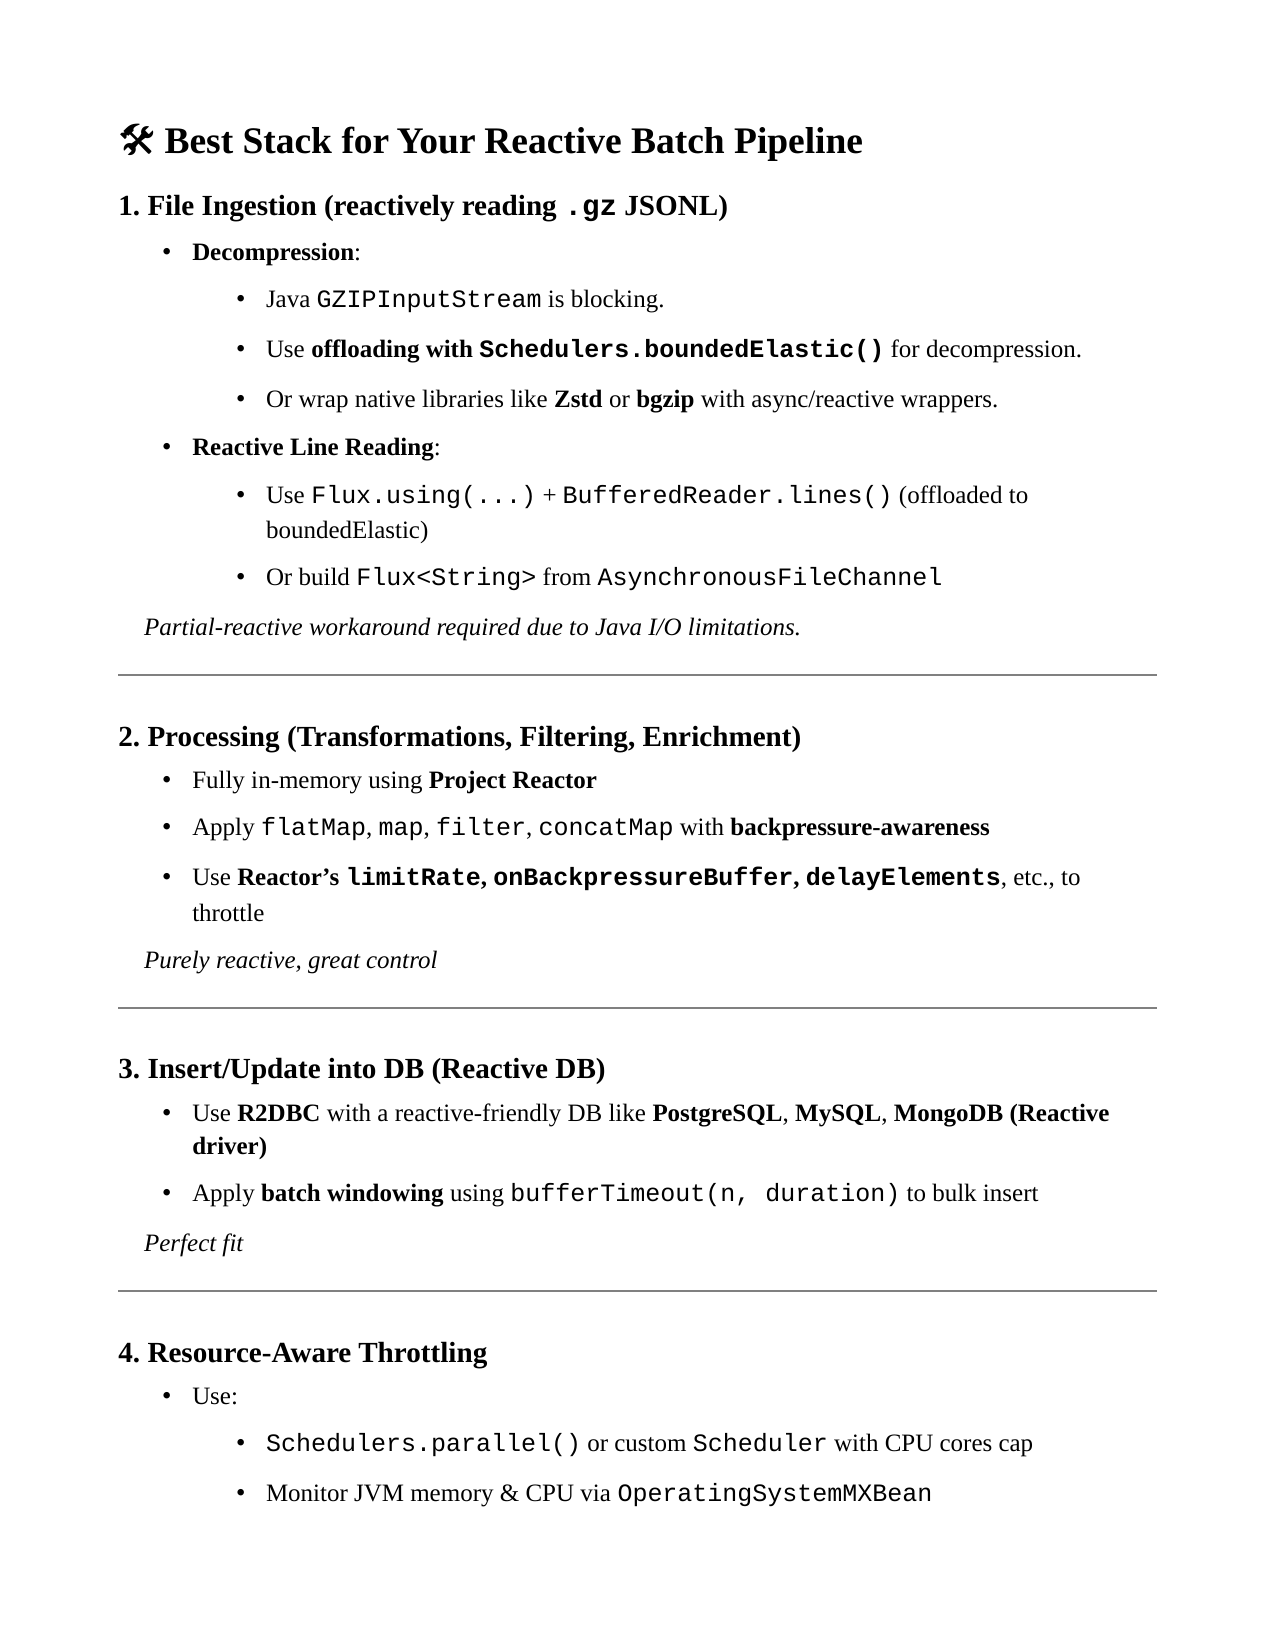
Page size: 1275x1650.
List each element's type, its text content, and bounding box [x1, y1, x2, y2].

list Or build Flux<String> from AsynchronousFileChannel [236, 562, 1157, 593]
list Or wrap native libraries like Zstd or bgzip with async/reactive wrappers. [236, 384, 1157, 413]
list Use R2DBC with a reactive-friendly DB like PostgreSQL, MySQL, MongoDB (Reactive driver) [162, 1098, 1157, 1159]
list Use: [162, 1381, 1157, 1409]
list Use Flux.using(...) + BufferedReader.lines() (offloaded to boundedElastic) [236, 480, 1157, 543]
subtitle 1. File Ingestion (reactively reading .gz JSONL) [118, 188, 1157, 224]
list Use offloading with Schedulers.boundedElastic() for decompression. [236, 334, 1157, 365]
list Decompression: [162, 237, 1157, 266]
list Fully in-memory using Project Reactor [162, 765, 1157, 794]
list Apply flatMap, map, filter, concatMap with backpressure-awareness [162, 812, 1157, 843]
text ✅ Partial-reactive workaround required due to Java I/O limitations. [118, 612, 1157, 641]
list Apply batch windowing using bufferTimeout(n, duration) to bulk insert [162, 1178, 1157, 1209]
subtitle 2. Processing (Transformations, Filtering, Enrichment) [118, 719, 1157, 752]
text ✅ Purely reactive, great control [118, 945, 1157, 974]
list Reactive Line Reading: [162, 432, 1157, 461]
text ✅ Perfect fit [118, 1228, 1157, 1257]
subtitle 🛠️ Best Stack for Your Reactive Batch Pipeline [118, 118, 1157, 161]
subtitle 3. Insert/Update into DB (Reactive DB) [118, 1052, 1157, 1085]
list Monitor JVM memory & CPU via OperatingSystemMXBean [236, 1478, 1157, 1509]
list Use Reactor’s limitRate, onBackpressureBuffer, delayElements, etc., to throttle [162, 862, 1157, 926]
list Schedulers.parallel() or custom Scheduler with CPU cores cap [236, 1428, 1157, 1459]
subtitle 4. Resource-Aware Throttling [118, 1335, 1157, 1368]
list Java GZIPInputStream is blocking. [236, 284, 1157, 315]
